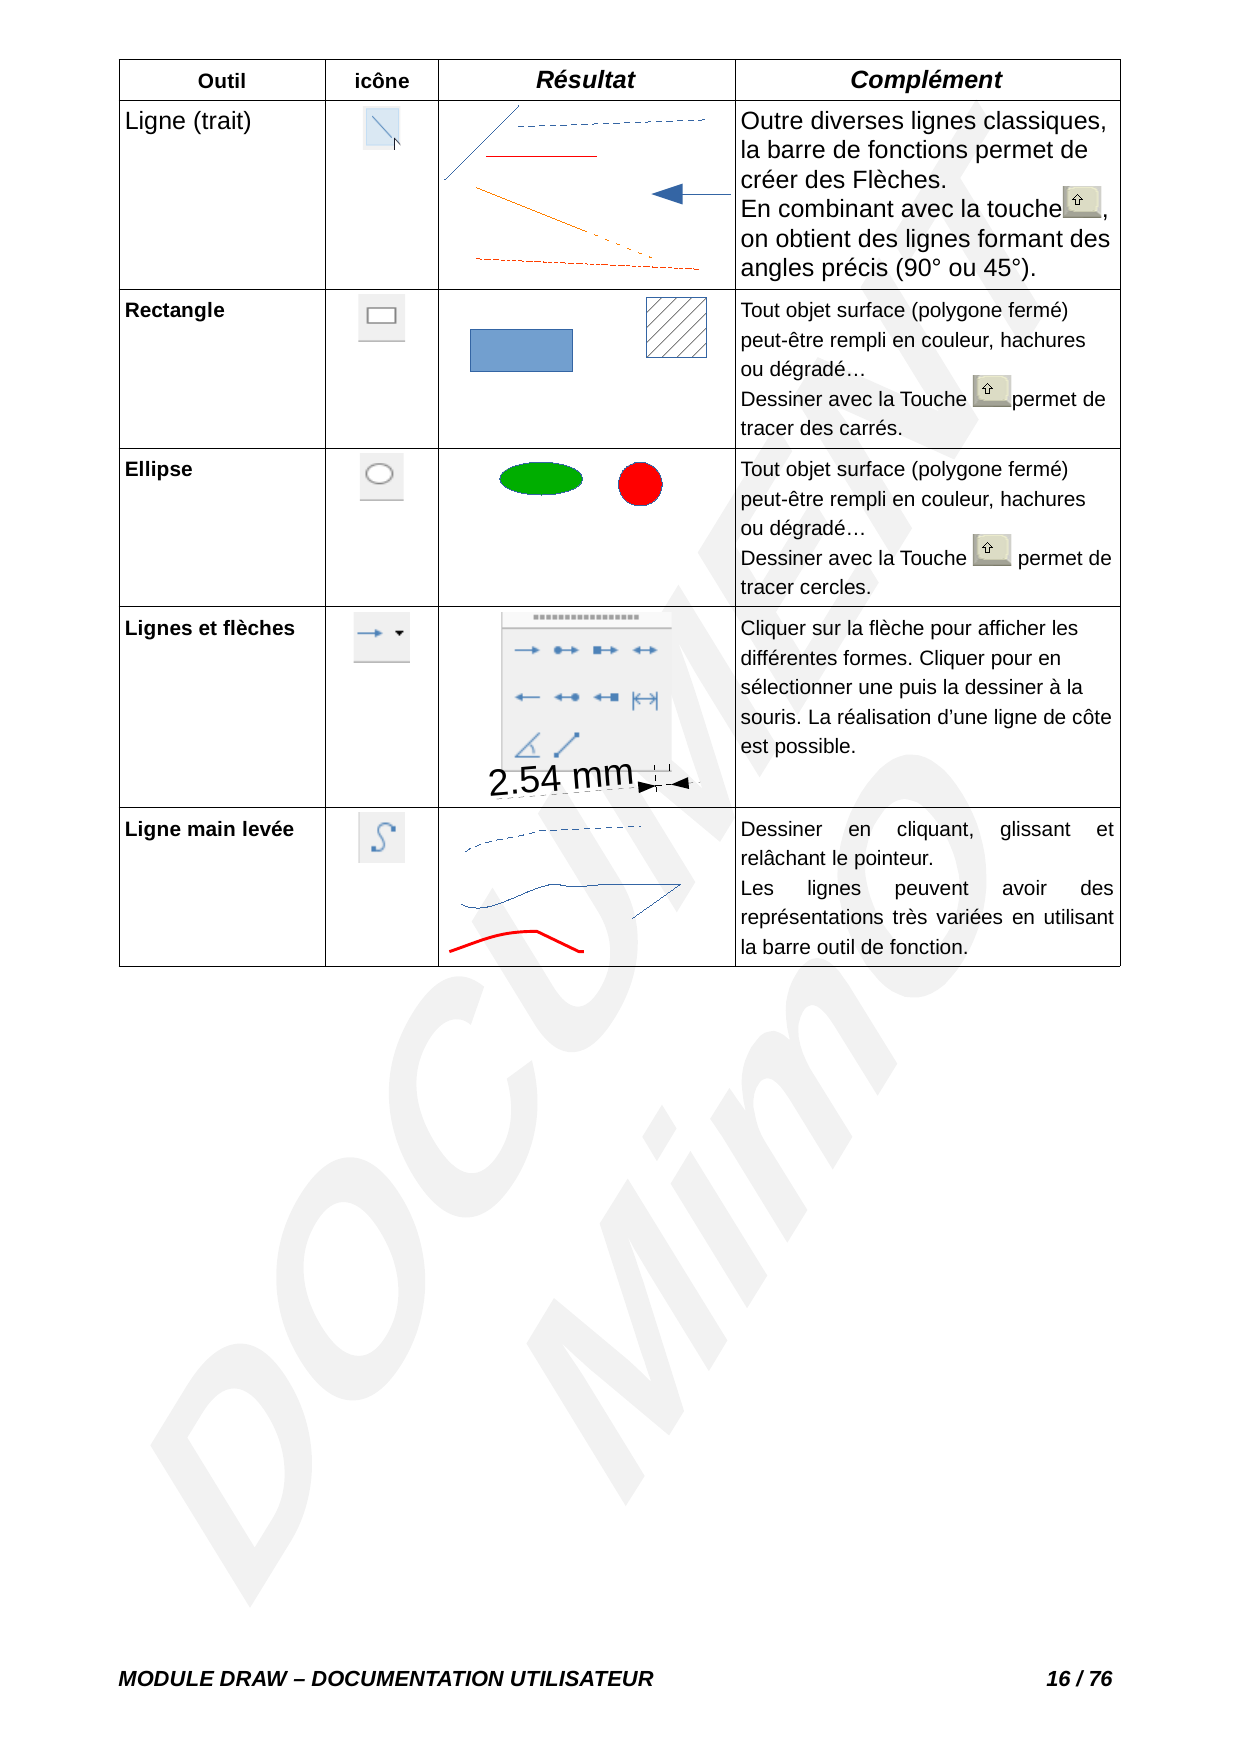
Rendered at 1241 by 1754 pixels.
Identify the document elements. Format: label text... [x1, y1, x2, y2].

table_header Résultat [439, 60, 735, 100]
picture [972, 534, 1012, 566]
table_cell [326, 101, 438, 288]
table_cell Cliquer sur la flèche pour afficher les différentes formes. Cliquer pour en sélectionner une puis la dessiner à la souris. La réalisation d’une ligne de côte est possible. [736, 607, 1120, 807]
table_cell Ligne main levée [120, 808, 325, 966]
table_cell Ellipse [120, 449, 325, 606]
picture [362, 106, 401, 150]
picture [358, 294, 406, 342]
picture [619, 767, 627, 772]
table_cell Tout objet surface (polygone fermé) peut-être rempli en couleur, hachures ou dégradé… Dessiner avec la Touche permet de tracer des carrés. [736, 290, 1120, 447]
picture [501, 612, 672, 772]
table_header icône [326, 60, 438, 100]
table_cell [439, 449, 735, 606]
picture [358, 812, 405, 863]
table_cell [326, 607, 438, 807]
table_cell [326, 808, 438, 966]
table_cell [439, 290, 735, 447]
picture [1062, 186, 1102, 218]
table_cell Rectangle [120, 290, 325, 447]
table_cell Outre diverses lignes classiques, la barre de fonctions permet de créer des Flèches. En combinant avec la touche, on obtient des lignes formant des angles précis (90° ou 45°). [736, 101, 1120, 288]
table_cell [326, 290, 438, 447]
table_cell [439, 607, 735, 807]
table_header Outil [120, 60, 325, 100]
table_cell Ligne (trait) [120, 101, 325, 288]
picture [353, 612, 410, 663]
table_cell Tout objet surface (polygone fermé) peut-être rempli en couleur, hachures ou dégradé… Dessiner avec la Touche permet de tracer cercles. [736, 449, 1120, 606]
table_cell [439, 808, 735, 966]
table_header Complément [736, 60, 1120, 100]
table_cell Lignes et flèches [120, 607, 325, 807]
picture [972, 375, 1012, 407]
table_cell Dessiner en cliquant, glissant et relâchant le pointeur. Les lignes peuvent avoir des représentations très variées en utilisant la barre outil de fonction. [736, 808, 1120, 966]
table_cell [439, 101, 735, 288]
table_cell [326, 449, 438, 606]
picture [359, 453, 404, 501]
